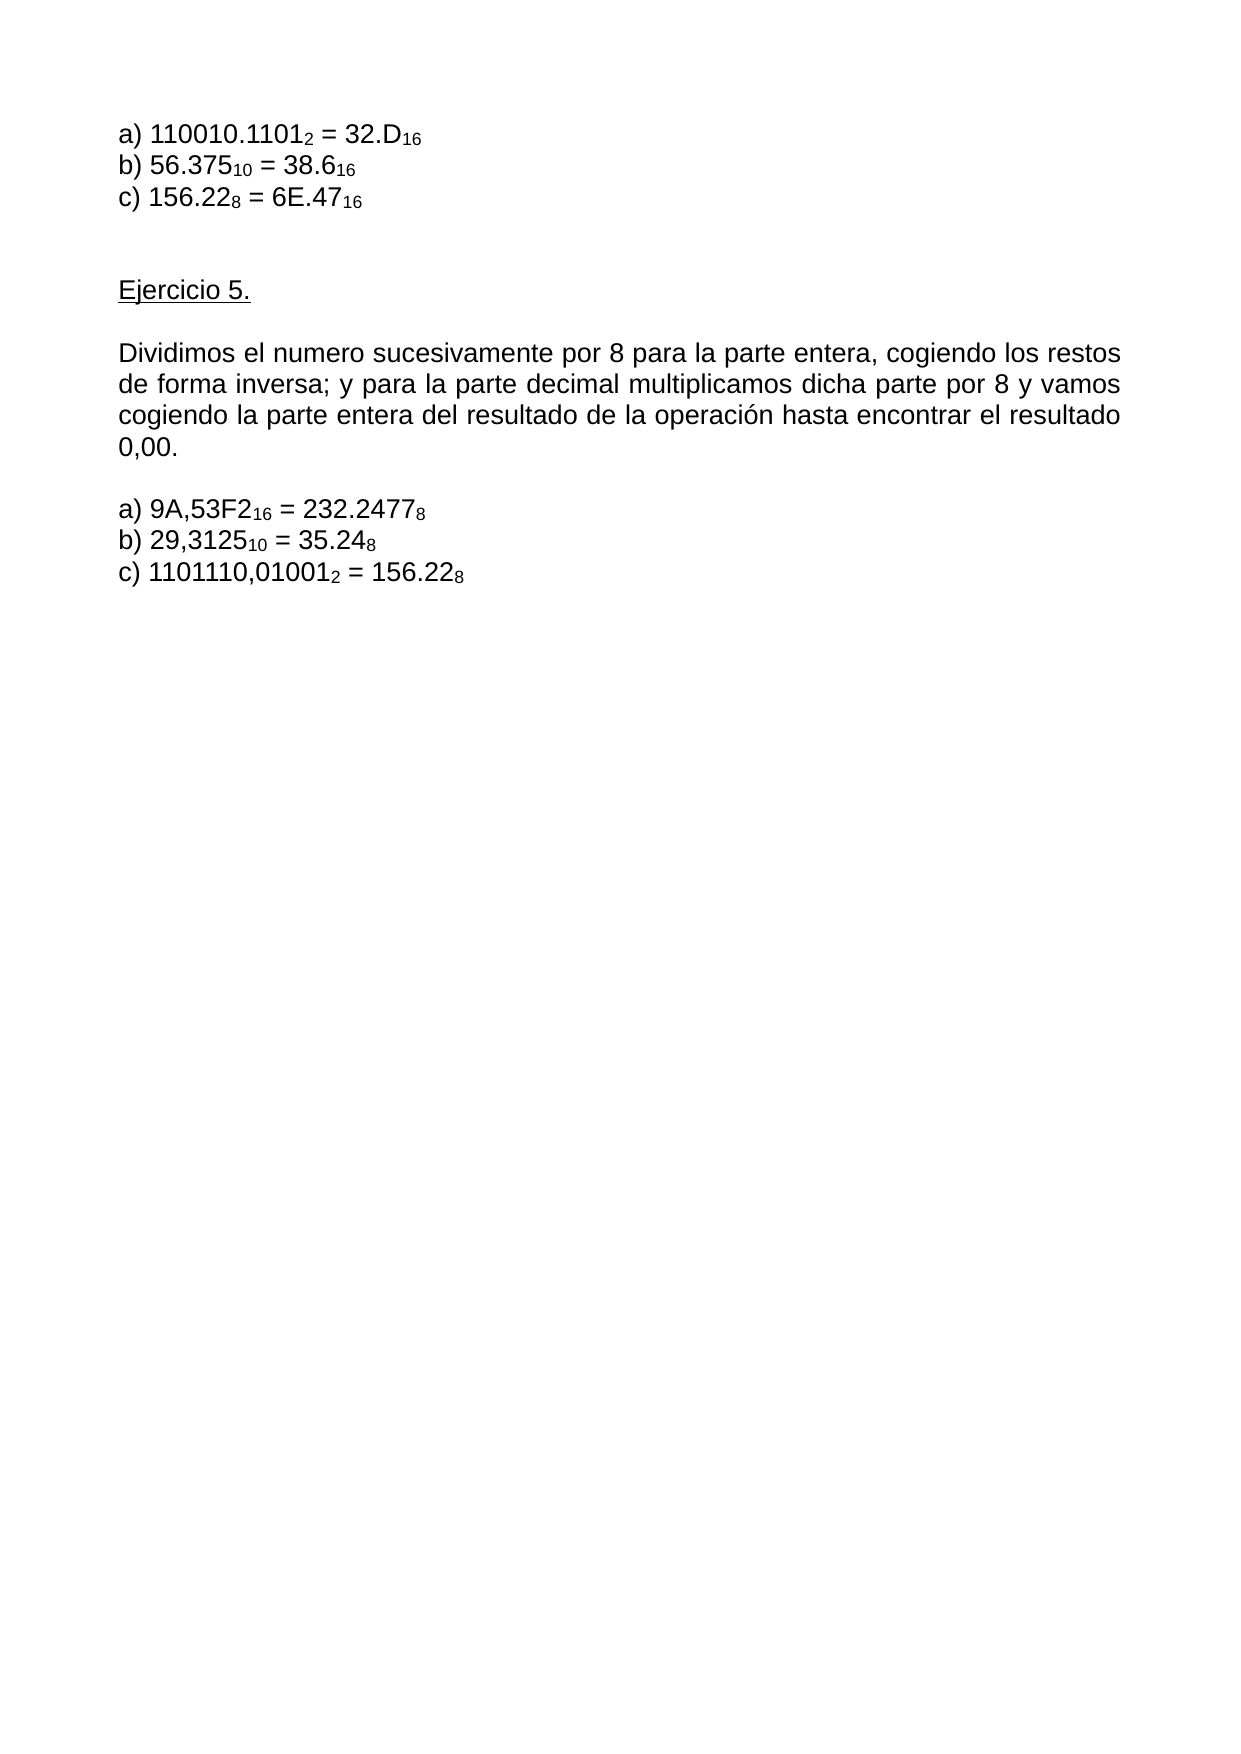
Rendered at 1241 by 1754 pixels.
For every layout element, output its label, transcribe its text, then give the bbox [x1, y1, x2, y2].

text Dividimos el numero sucesivamente por 8 para la parte entera, cogiendo los restos de forma inversa; y para la parte decimal multiplicamos dicha parte por 8 y vamos cogiendo la parte entera del resultado de la operación hasta encontrar el resultado 0,00. [118, 337, 1122, 462]
text a) 9A,53F216 = 232.24778 [118, 493, 1122, 524]
text b) 29,312510 = 35.248 [118, 524, 1122, 556]
text c) 156.228 = 6E.4716 [118, 181, 1122, 212]
text Ejercicio 5. [118, 274, 1122, 306]
text a) 110010.11012 = 32.D16 [118, 118, 1122, 149]
text b) 56.37510 = 38.616 [118, 149, 1122, 181]
text c) 1101110,010012 = 156.228 [118, 556, 1122, 587]
